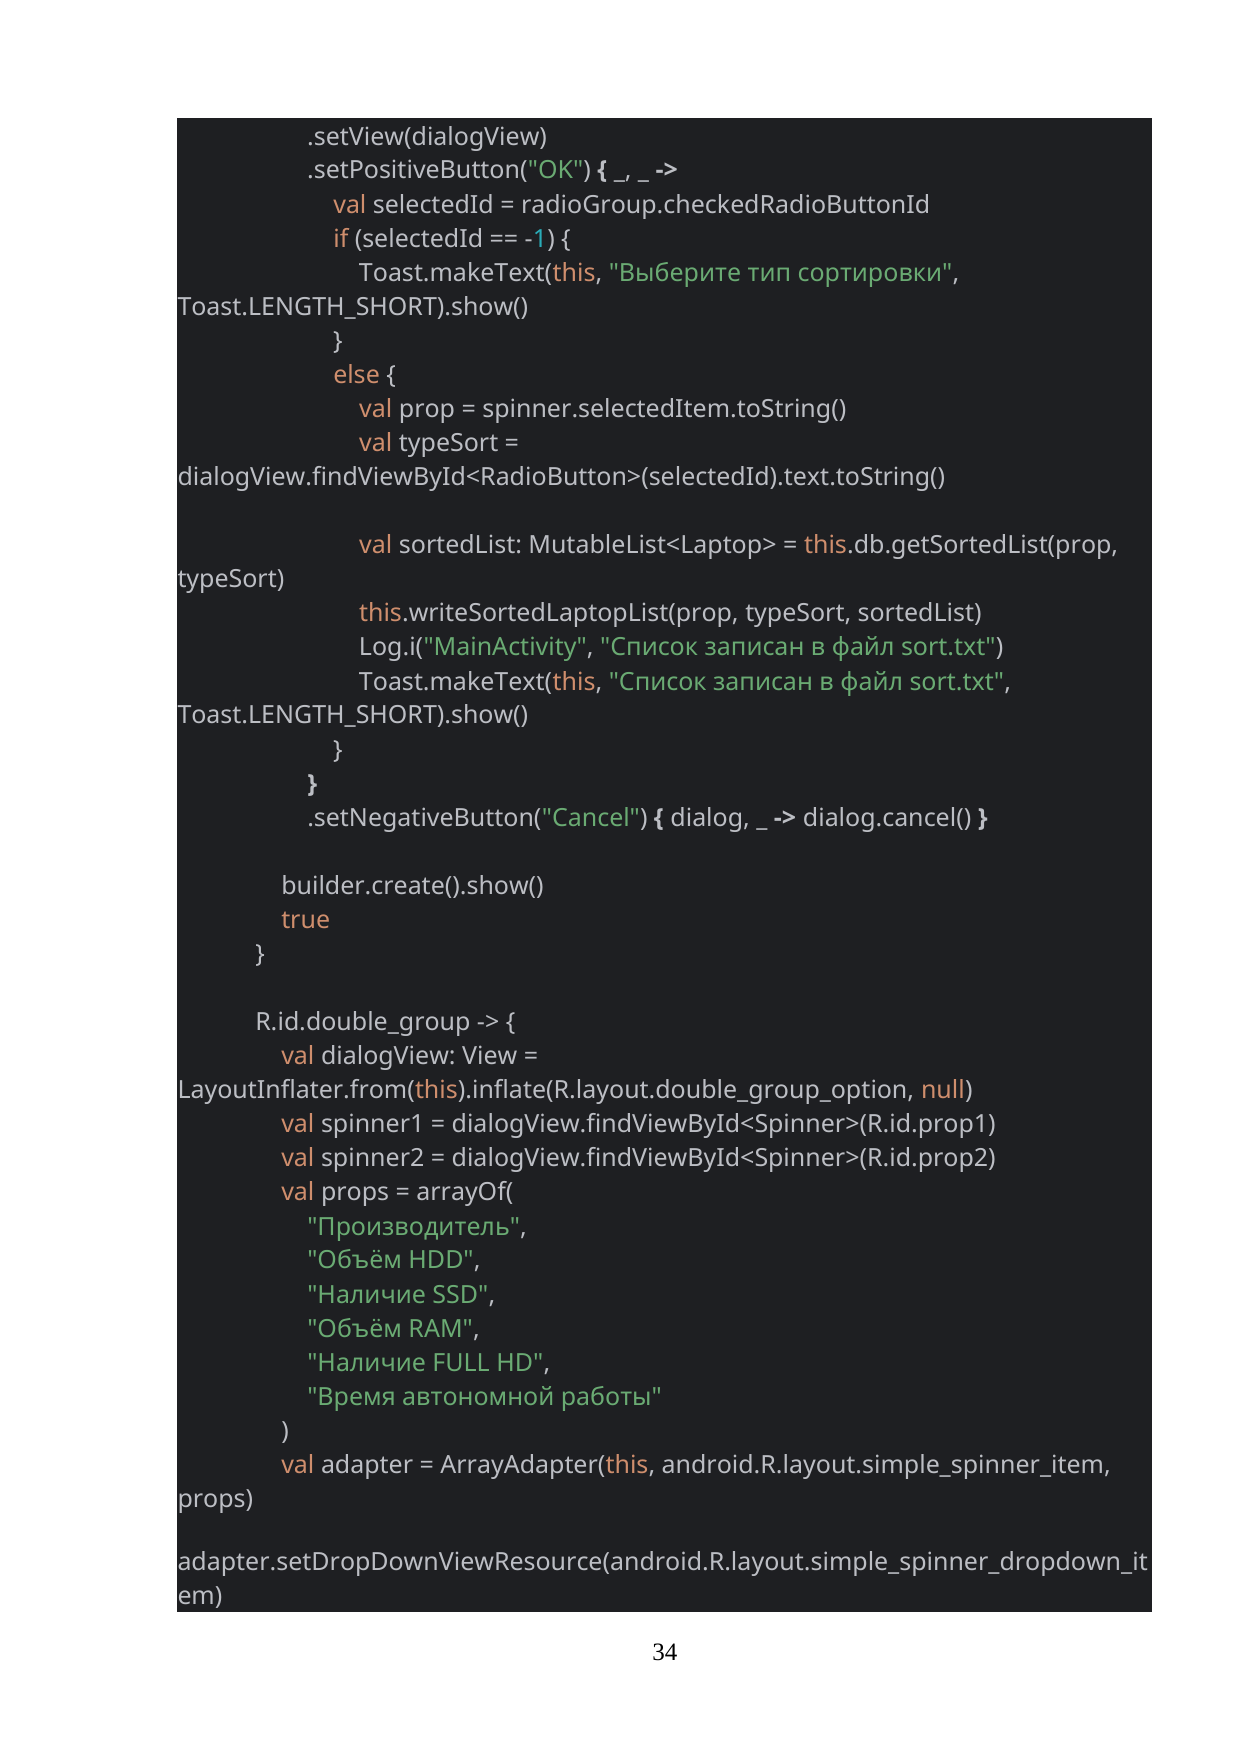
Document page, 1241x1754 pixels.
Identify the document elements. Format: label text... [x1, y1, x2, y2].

text .setView(dialogView) .setPositiveButton("OK") { _, _ -> val selectedId = radioGroup.checkedRadioButtonId if (selectedId == -1) { Toast.makeText(this, "Выберите тип сортировки", Toast.LENGTH_SHORT).show() } else { val prop = spinner.selectedItem.toString() val typeSort = dialogView.findViewById<RadioButton>(selectedId).text.toString() val sortedList: MutableList<Laptop> = this.db.getSortedList(prop, typeSort) this.writeSortedLaptopList(prop, typeSort, sortedList) Log.i("MainActivity", "Список записан в файл sort.txt") Toast.makeText(this, "Список записан в файл sort.txt", Toast.LENGTH_SHORT).show() } } .setNegativeButton("Cancel") { dialog, _ -> dialog.cancel() } builder.create().show() true } R.id.double_group -> { val dialogView: View = LayoutInflater.from(this).inflate(R.layout.double_group_option, null) val spinner1 = dialogView.findViewById<Spinner>(R.id.prop1) val spinner2 = dialogView.findViewById<Spinner>(R.id.prop2) val props = arrayOf( "Производитель", "Объём HDD", "Наличие SSD", "Объём RAM", "Наличие FULL HD", "Время автономной работы" ) val adapter = ArrayAdapter(this, android.R.layout.simple_spinner_item, props) adapter.setDropDownViewResource(android.R.layout.simple_spinner_dropdown_item) [177, 118, 1152, 1612]
